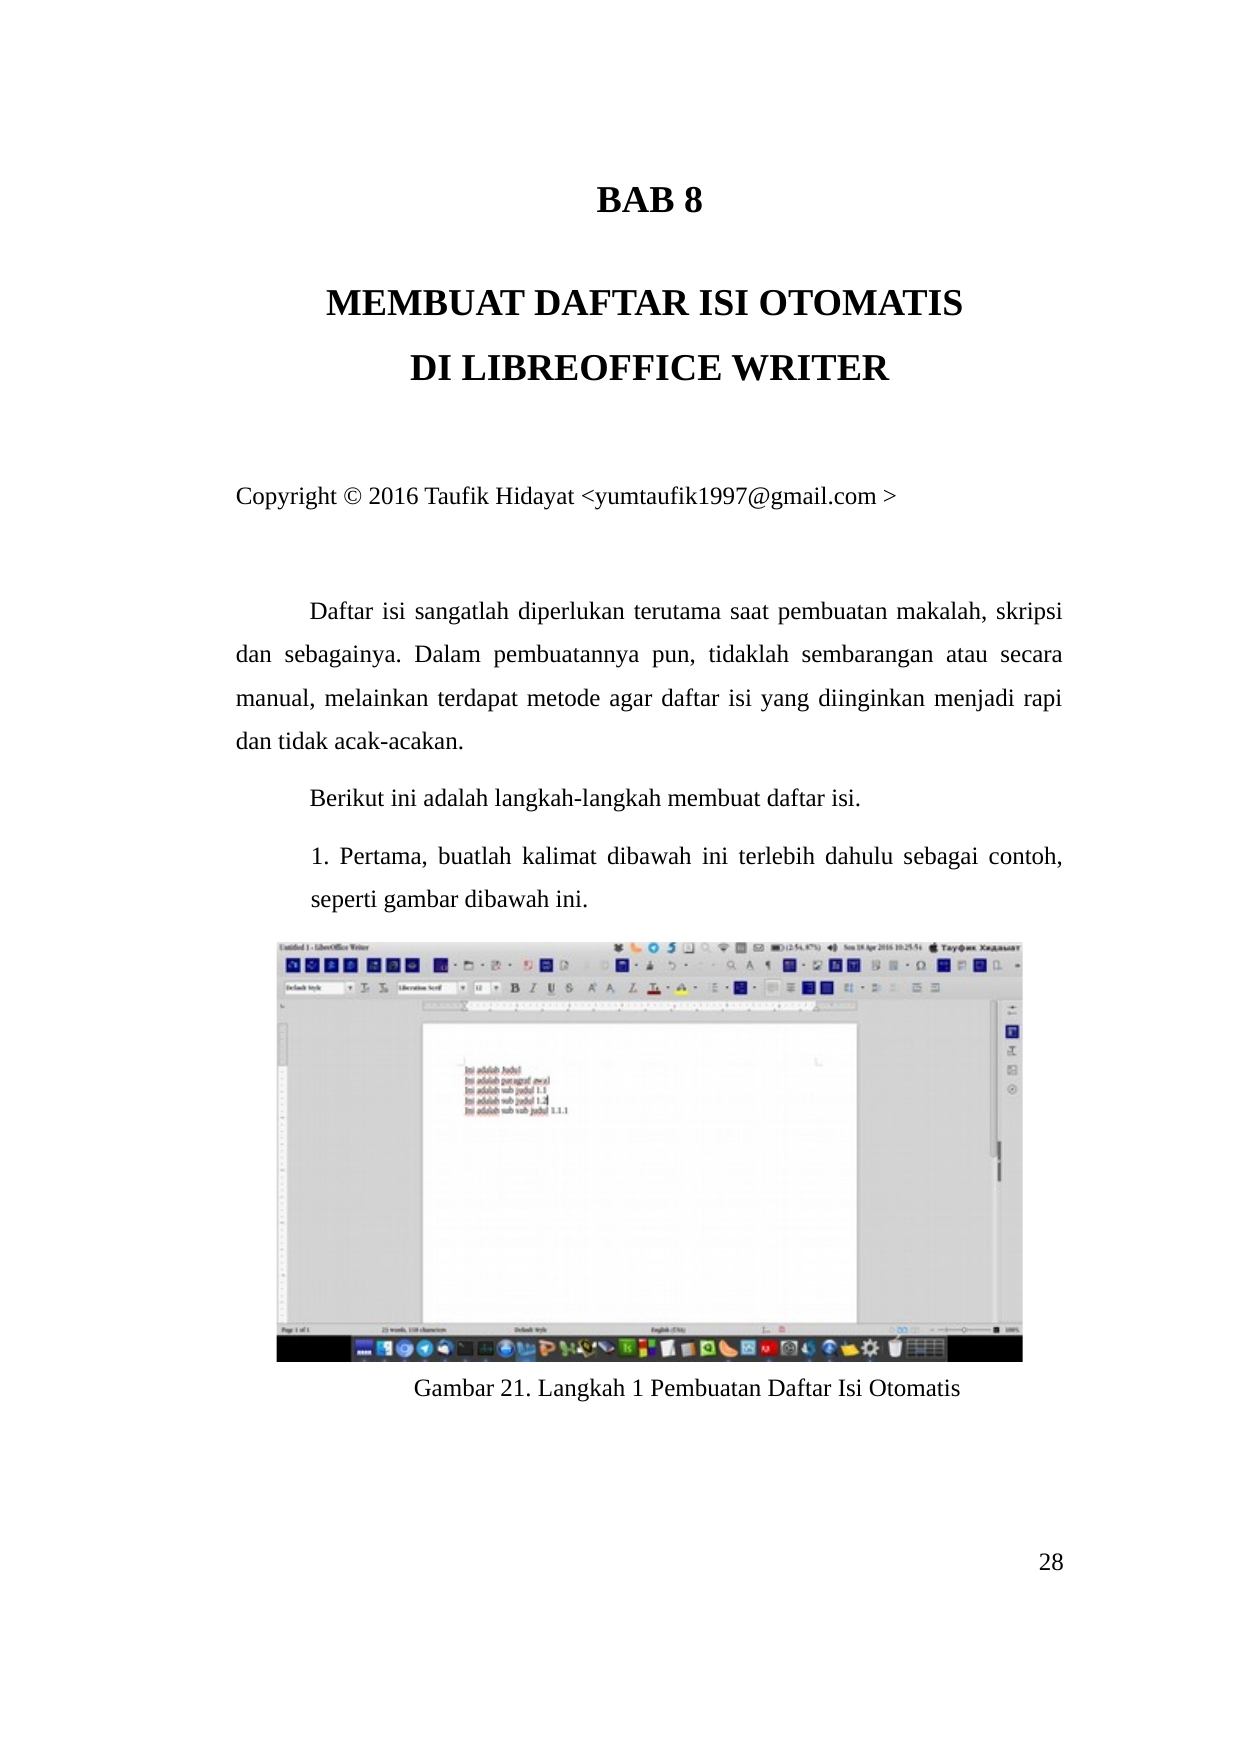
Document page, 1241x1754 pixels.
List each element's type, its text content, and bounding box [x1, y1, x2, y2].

subtitle BAB 8 [236, 177, 1063, 221]
text Daftar isi sangatlah diperlukan terutama saat pembuatan makalah, skripsi dan sebagainya. Dalam pembuatannya pun, tidaklah sembarangan atau secara manual, melainkan terdapat metode agar daftar isi yang diinginkan menjadi rapi dan tidak acak-acakan. [236, 596, 1063, 754]
subtitle MEMBUAT DAFTAR ISI OTOMATIS DI LIBREOFFICE WRITER [236, 280, 1063, 389]
picture [276, 942, 1023, 1362]
list 1. Pertama, buatlah kalimat dibawah ini terlebih dahulu sebagai contoh, seperti gambar dibawah ini. [273, 841, 1063, 913]
text Copyright © 2016 Taufik Hidayat <yumtaufik1997@gmail.com > [236, 481, 1063, 510]
list Gambar 21. Langkah 1 Pembuatan Daftar Isi Otomatis [273, 942, 1063, 1402]
text Berikut ini adalah langkah-langkah membuat daftar isi. [236, 783, 1063, 812]
